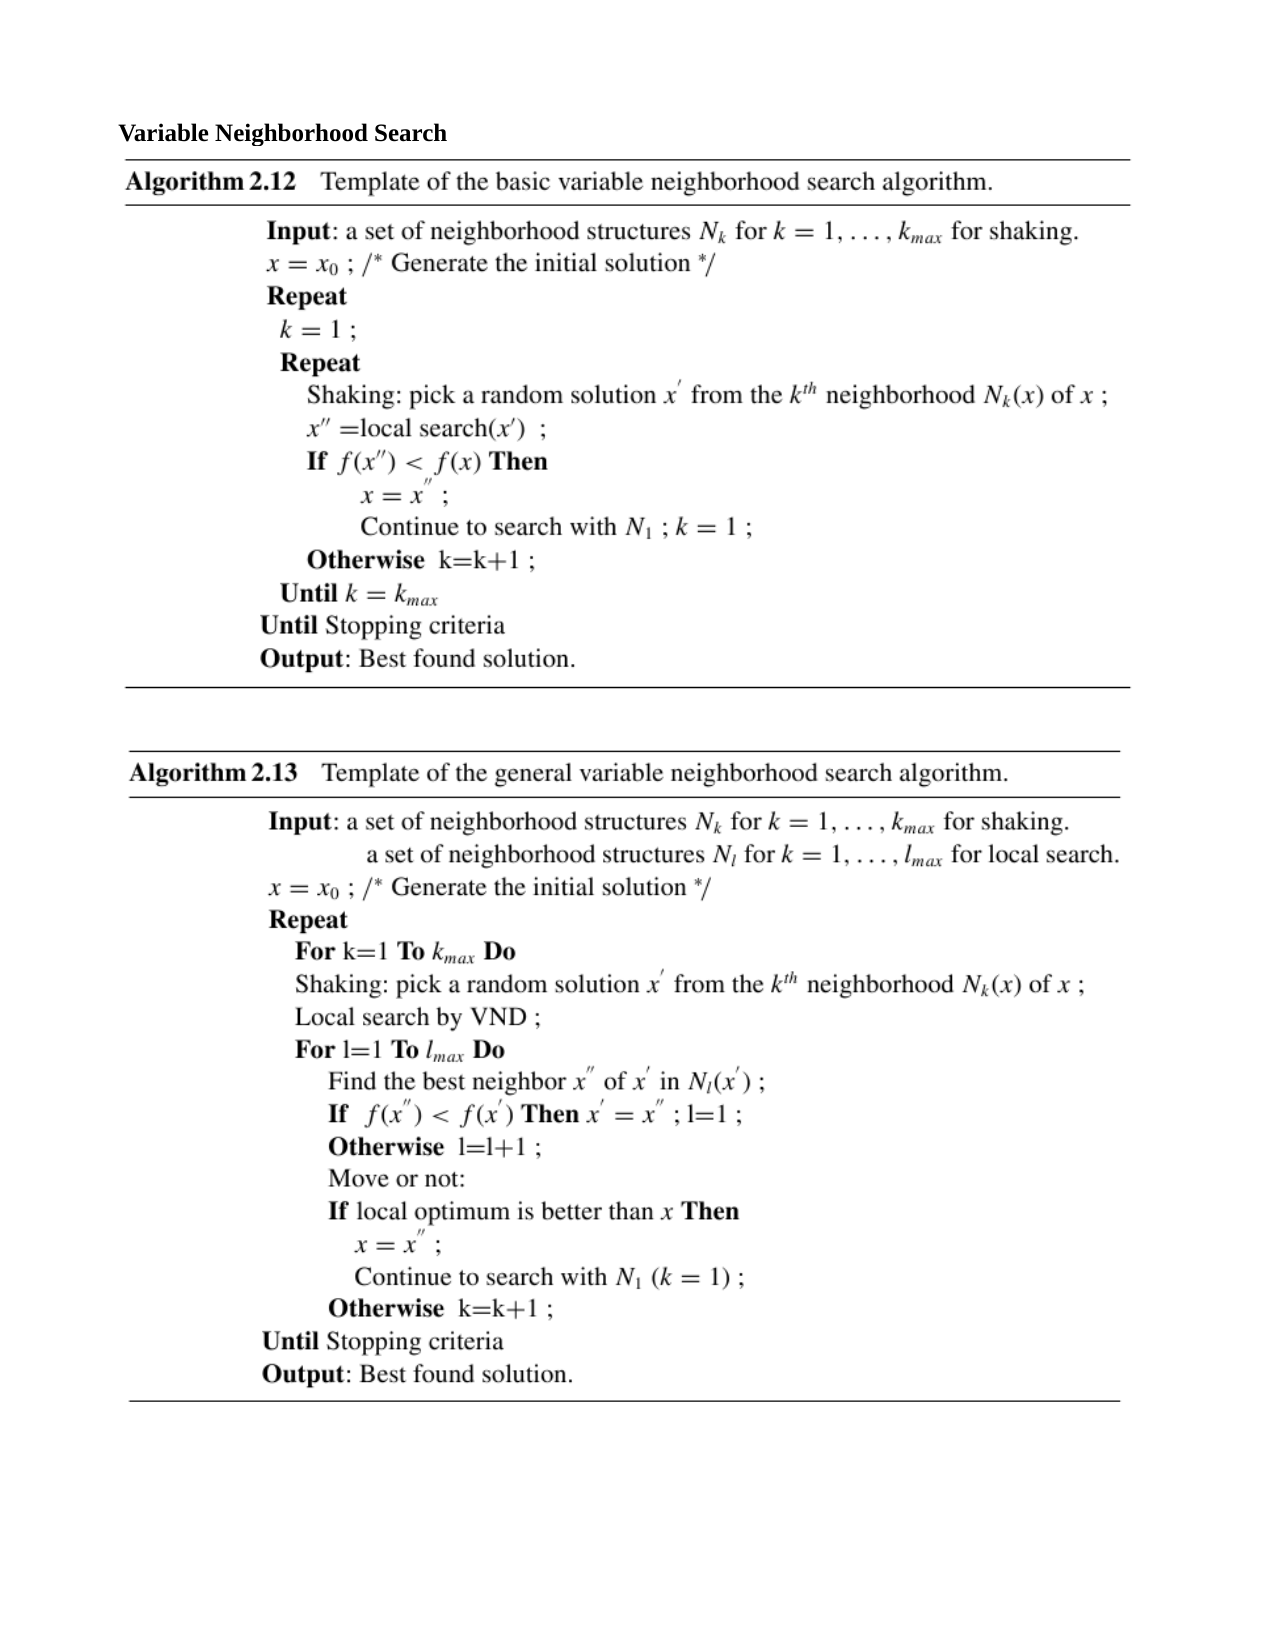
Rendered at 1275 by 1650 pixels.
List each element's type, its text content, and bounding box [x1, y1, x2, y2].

picture [118, 146, 1157, 715]
text Variable Neighborhood Search [118, 118, 1157, 146]
picture [118, 743, 1157, 1423]
